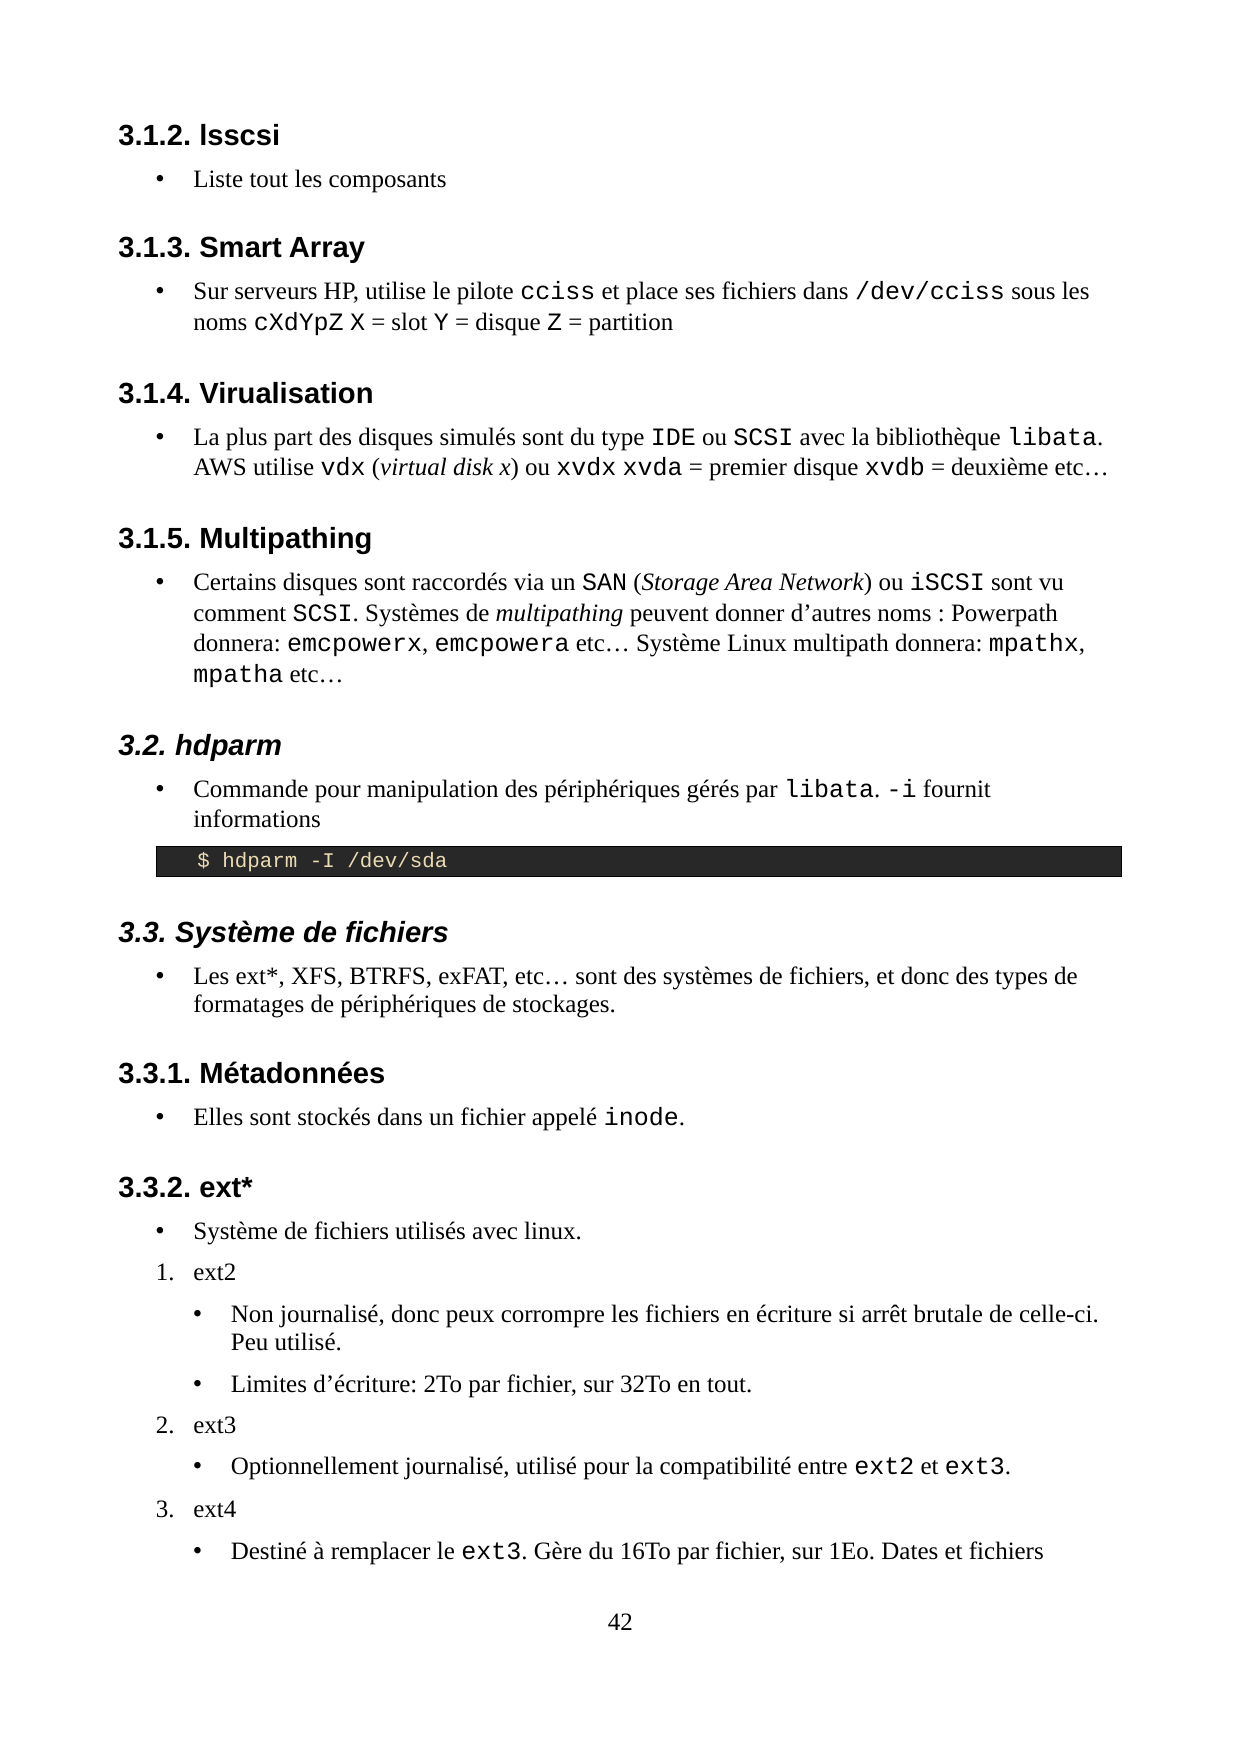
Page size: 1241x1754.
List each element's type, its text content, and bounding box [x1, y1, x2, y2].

subtitle lsscsi [118, 118, 1122, 152]
subtitle Multipathing [118, 521, 1122, 554]
list $ hdparm -I /dev/sda [157, 847, 1121, 876]
list Destiné à remplacer le ext3. Gère du 16To par fichier, sur 1Eo. Dates et fichiers [193, 1536, 1122, 1567]
subtitle Métadonnées [118, 1056, 1122, 1089]
subtitle Smart Array [118, 230, 1122, 264]
list Système de fichiers utilisés avec linux. [156, 1216, 1122, 1245]
list Limites d’écriture: 2To par fichier, sur 32To en tout. [193, 1369, 1122, 1397]
list ext2 [156, 1257, 1122, 1286]
list Sur serveurs HP, utilise le pilote cciss et place ses fichiers dans /dev/cciss sous les noms cXdYpZ X = slot Y = disque Z = partition [156, 276, 1122, 338]
list Liste tout les composants [156, 164, 1122, 193]
list Optionnellement journalisé, utilisé pour la compatibilité entre ext2 et ext3. [193, 1451, 1122, 1482]
list ext3 [156, 1410, 1122, 1439]
list La plus part des disques simulés sont du type IDE ou SCSI avec la bibliothèque libata. AWS utilise vdx (virtual disk x) ou xvdx xvda = premier disque xvdb = deuxième etc… [156, 422, 1122, 483]
subtitle ext* [118, 1170, 1122, 1204]
list Certains disques sont raccordés via un SAN (Storage Area Network) ou iSCSI sont vu comment SCSI. Systèmes de multipathing peuvent donner d’autres noms : Powerpath donnera: emcpowerx, emcpowera etc… Système Linux multipath donnera: mpathx, mpatha etc… [156, 567, 1122, 690]
list ext4 [156, 1494, 1122, 1523]
list Les ext*, XFS, BTRFS, exFAT, etc… sont des systèmes de fichiers, et donc des types de formatages de périphériques de stockages. [156, 961, 1122, 1018]
list Non journalisé, donc peux corrompre les fichiers en écriture si arrêt brutale de celle-ci. Peu utilisé. [193, 1299, 1122, 1356]
list Elles sont stockés dans un fichier appelé inode. [156, 1102, 1122, 1133]
list Commande pour manipulation des périphériques gérés par libata. -i fournit informations [156, 774, 1122, 833]
subtitle Virualisation [118, 376, 1122, 409]
subtitle Système de fichiers [118, 915, 1122, 948]
subtitle hdparm [118, 728, 1122, 761]
